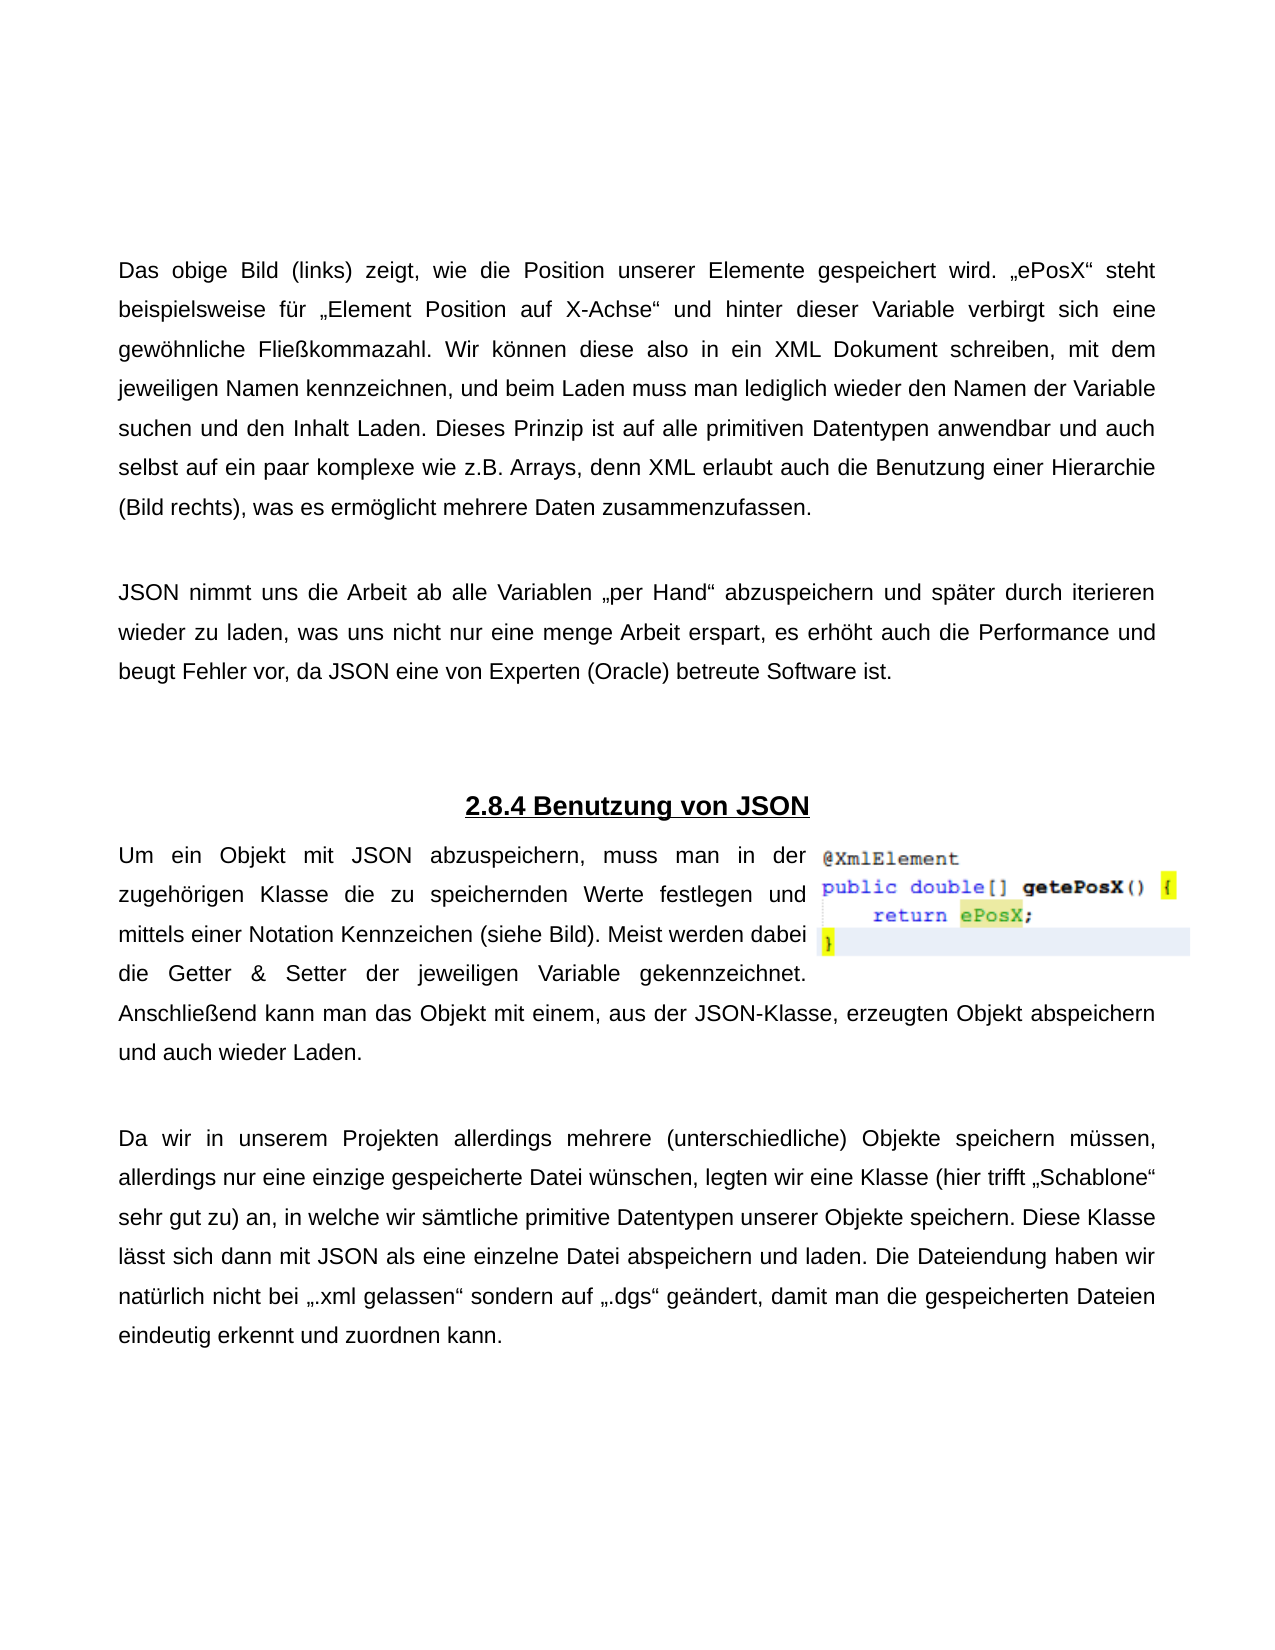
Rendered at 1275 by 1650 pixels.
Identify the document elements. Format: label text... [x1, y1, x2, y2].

text JSON nimmt uns die Arbeit ab alle Variablen „per Hand“ abzuspeichern und später durch iterieren wieder zu laden, was uns nicht nur eine menge Arbeit erspart, es erhöht auch die Performance und beugt Fehler vor, da JSON eine von Experten (Oracle) betreute Software ist. [118, 579, 1157, 684]
subtitle 2.8.4 Benutzung von JSON [118, 790, 1157, 821]
text Das obige Bild (links) zeigt, wie die Position unserer Elemente gespeichert wird. „ePosX“ steht beispielsweise für „Element Position auf X-Achse“ und hinter dieser Variable verbirgt sich eine gewöhnliche Fließkommazahl. Wir können diese also in ein XML Dokument schreiben, mit dem jeweiligen Namen kennzeichnen, und beim Laden muss man lediglich wieder den Namen der Variable suchen und den Inhalt Laden. Dieses Prinzip ist auf alle primitiven Datentypen anwendbar und auch selbst auf ein paar komplexe wie z.B. Arrays, denn XML erlaubt auch die Benutzung einer Hierarchie (Bild rechts), was es ermöglicht mehrere Daten zusammenzufassen. [118, 257, 1157, 520]
picture [816, 843, 1191, 961]
text Da wir in unserem Projekten allerdings mehrere (unterschiedliche) Objekte speichern müssen, allerdings nur eine einzige gespeicherte Datei wünschen, legten wir eine Klasse (hier trifft „Schablone“ sehr gut zu) an, in welche wir sämtliche primitive Datentypen unserer Objekte speichern. Diese Klasse lässt sich dann mit JSON als eine einzelne Datei abspeichern und laden. Die Dateiendung haben wir natürlich nicht bei „.xml gelassen“ sondern auf „.dgs“ geändert, damit man die gespeicherten Dateien eindeutig erkennt und zuordnen kann. [118, 1125, 1157, 1349]
text Um ein Objekt mit JSON abzuspeichern, muss man in der zugehörigen Klasse die zu speichernden Werte festlegen und mittels einer Notation Kennzeichen (siehe Bild). Meist werden dabei die Getter & Setter der jeweiligen Variable gekennzeichnet. Anschließend kann man das Objekt mit einem, aus der JSON-Klasse, erzeugten Objekt abspeichern und auch wieder Laden. [118, 842, 1157, 1066]
